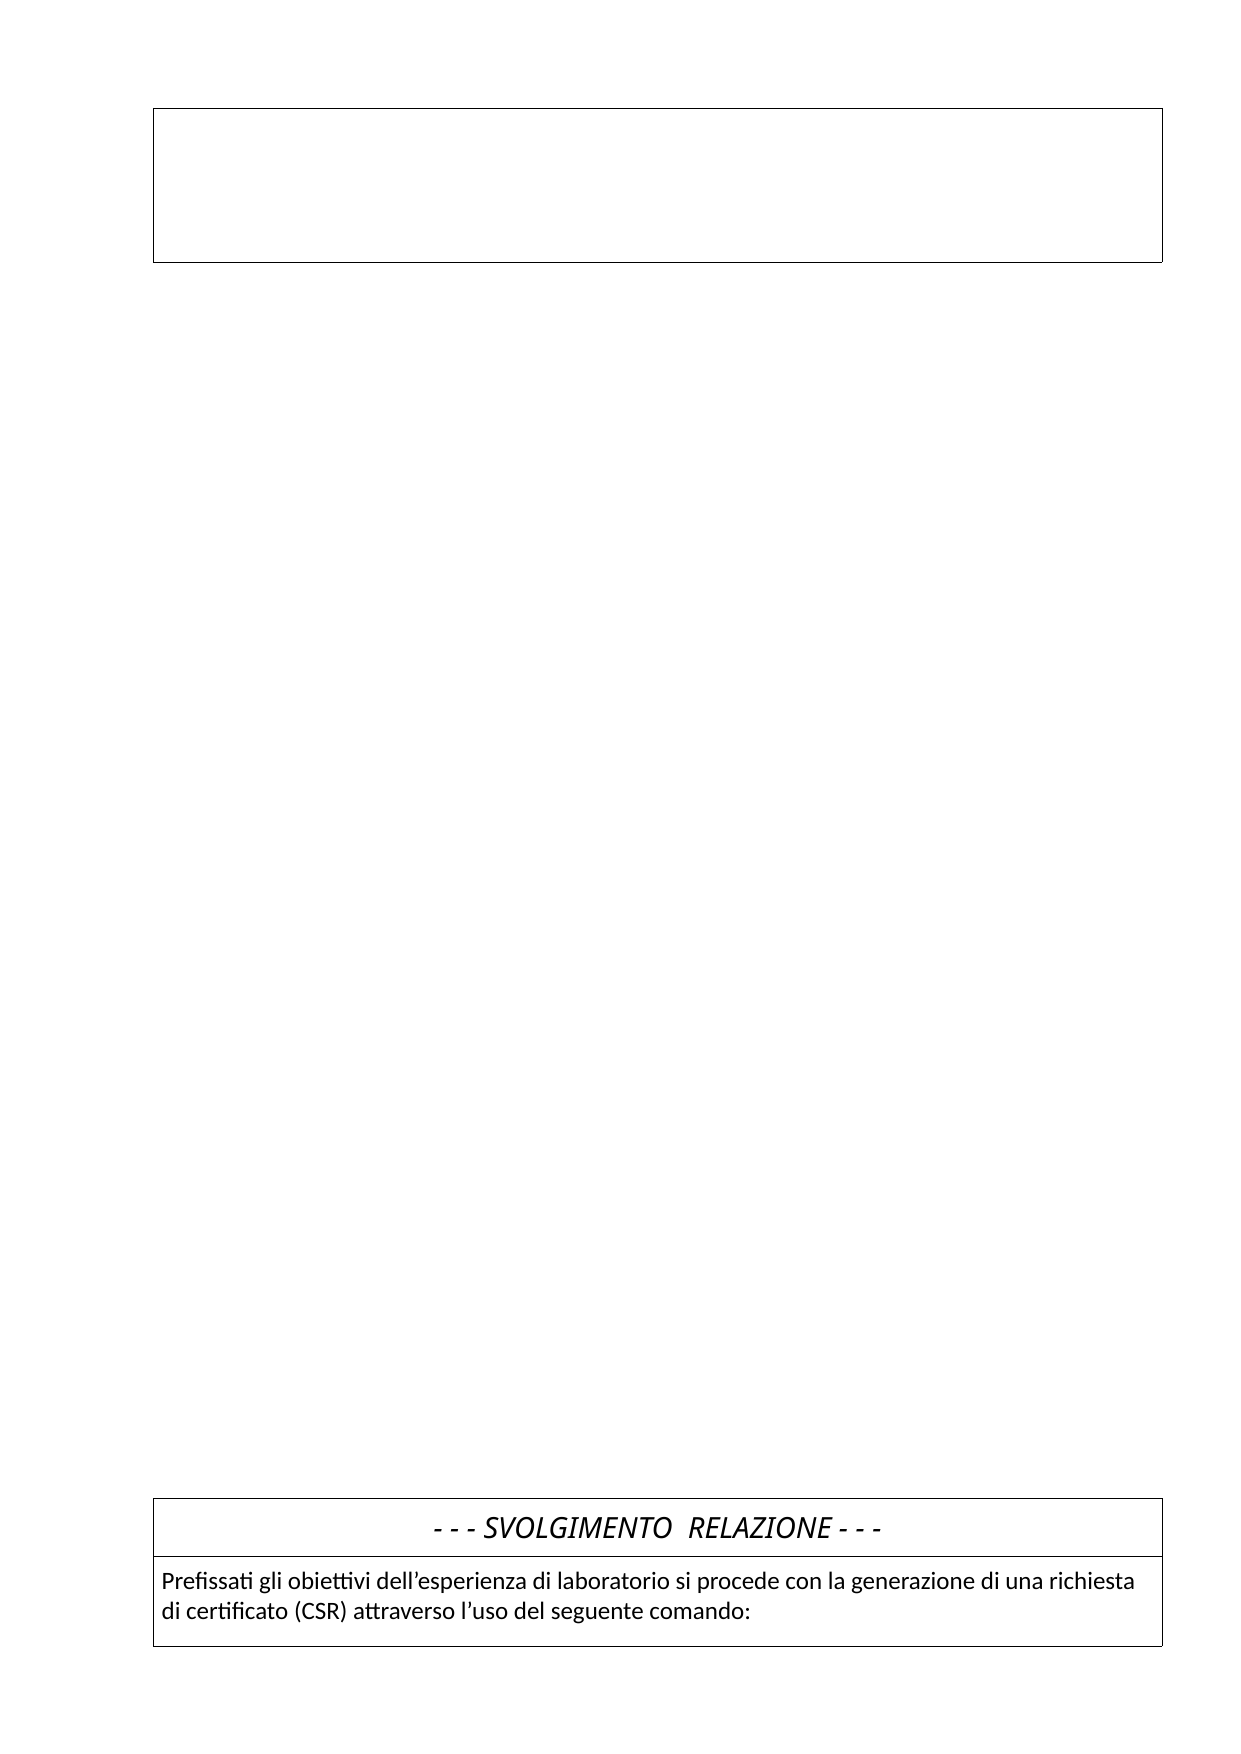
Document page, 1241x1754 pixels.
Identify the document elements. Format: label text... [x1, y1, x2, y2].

table_header - - - SVOLGIMENTO RELAZIONE - - - [154, 1499, 1162, 1556]
table_cell [154, 109, 1162, 262]
table_cell Prefissati gli obiettivi dell’esperienza di laboratorio si procede con la generazione di una richiesta di certificato (CSR) attraverso l’uso del seguente comando: [154, 1557, 1162, 1646]
